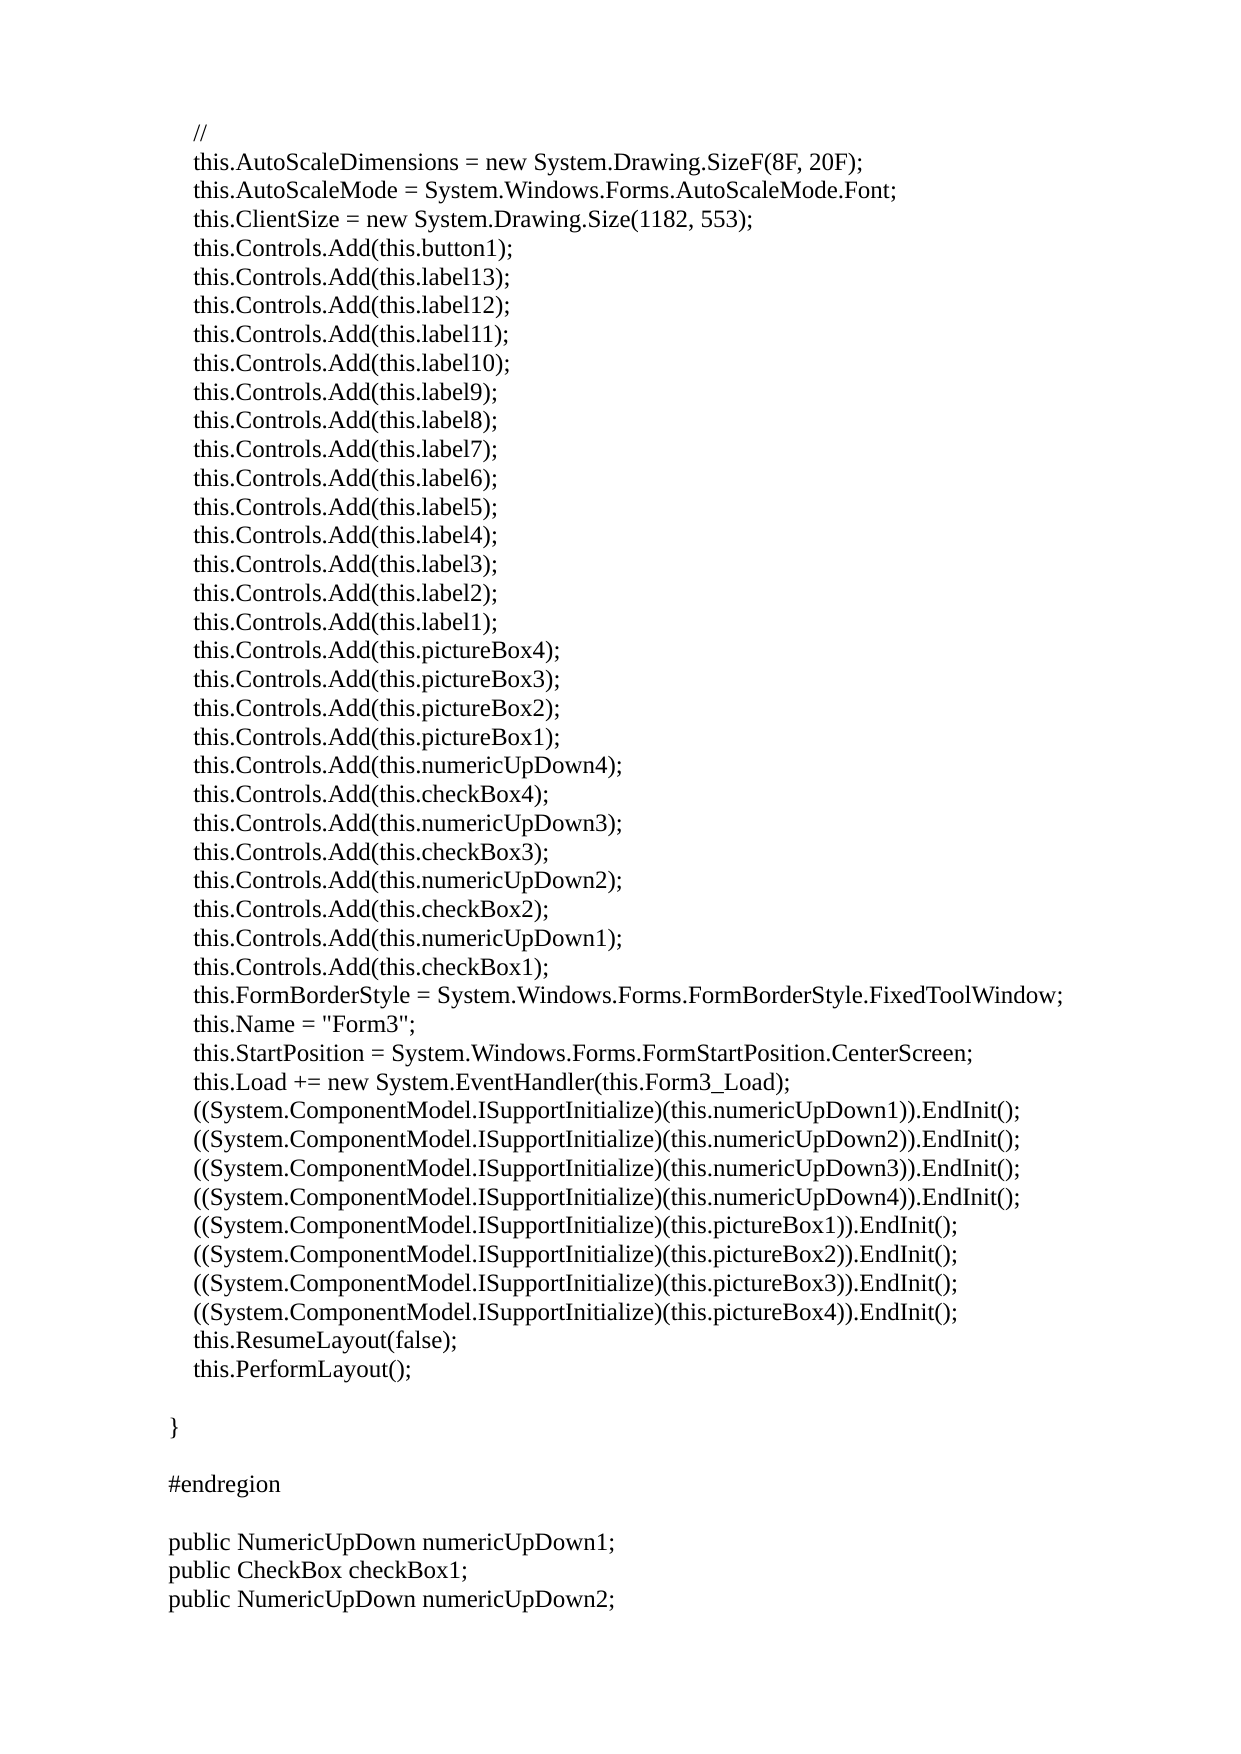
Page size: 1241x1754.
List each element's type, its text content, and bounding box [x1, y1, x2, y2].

text this.Name = "Form3"; [118, 1009, 1122, 1038]
text this.StartPosition = System.Windows.Forms.FormStartPosition.CenterScreen; [118, 1038, 1122, 1067]
text ((System.ComponentModel.ISupportInitialize)(this.numericUpDown3)).EndInit(); [118, 1153, 1122, 1182]
text this.AutoScaleDimensions = new System.Drawing.SizeF(8F, 20F); [118, 147, 1122, 176]
text this.Controls.Add(this.checkBox4); [118, 779, 1122, 808]
text this.Controls.Add(this.pictureBox2); [118, 693, 1122, 722]
text this.Controls.Add(this.numericUpDown2); [118, 866, 1122, 894]
text ((System.ComponentModel.ISupportInitialize)(this.numericUpDown1)).EndInit(); [118, 1096, 1122, 1124]
text ((System.ComponentModel.ISupportInitialize)(this.pictureBox2)).EndInit(); [118, 1239, 1122, 1268]
text public NumericUpDown numericUpDown2; [118, 1584, 1122, 1613]
text this.Controls.Add(this.button1); [118, 233, 1122, 262]
text this.Controls.Add(this.pictureBox1); [118, 722, 1122, 751]
text public CheckBox checkBox1; [118, 1556, 1122, 1584]
text this.Controls.Add(this.checkBox1); [118, 952, 1122, 981]
text this.Controls.Add(this.numericUpDown3); [118, 808, 1122, 837]
text this.Load += new System.EventHandler(this.Form3_Load); [118, 1067, 1122, 1096]
text this.Controls.Add(this.label2); [118, 578, 1122, 607]
text ((System.ComponentModel.ISupportInitialize)(this.pictureBox3)).EndInit(); [118, 1268, 1122, 1297]
text this.Controls.Add(this.label8); [118, 406, 1122, 434]
text this.Controls.Add(this.checkBox3); [118, 837, 1122, 866]
text this.ResumeLayout(false); [118, 1326, 1122, 1354]
text ((System.ComponentModel.ISupportInitialize)(this.pictureBox4)).EndInit(); [118, 1297, 1122, 1326]
text this.Controls.Add(this.label4); [118, 521, 1122, 549]
text this.ClientSize = new System.Drawing.Size(1182, 553); [118, 204, 1122, 233]
text this.Controls.Add(this.label5); [118, 492, 1122, 521]
text this.Controls.Add(this.checkBox2); [118, 894, 1122, 923]
text // [118, 118, 1122, 147]
text public NumericUpDown numericUpDown1; [118, 1527, 1122, 1556]
text this.Controls.Add(this.numericUpDown4); [118, 751, 1122, 779]
text ((System.ComponentModel.ISupportInitialize)(this.numericUpDown2)).EndInit(); [118, 1124, 1122, 1153]
text this.AutoScaleMode = System.Windows.Forms.AutoScaleMode.Font; [118, 176, 1122, 204]
text this.Controls.Add(this.label12); [118, 291, 1122, 319]
text this.Controls.Add(this.numericUpDown1); [118, 923, 1122, 952]
text this.PerformLayout(); [118, 1354, 1122, 1383]
text this.Controls.Add(this.label1); [118, 607, 1122, 636]
text #endregion [118, 1469, 1122, 1498]
text this.Controls.Add(this.label6); [118, 463, 1122, 492]
text ((System.ComponentModel.ISupportInitialize)(this.pictureBox1)).EndInit(); [118, 1211, 1122, 1239]
text this.Controls.Add(this.label9); [118, 377, 1122, 406]
text this.Controls.Add(this.label7); [118, 434, 1122, 463]
text this.Controls.Add(this.pictureBox3); [118, 664, 1122, 693]
text this.Controls.Add(this.label3); [118, 549, 1122, 578]
text this.Controls.Add(this.pictureBox4); [118, 636, 1122, 664]
text ((System.ComponentModel.ISupportInitialize)(this.numericUpDown4)).EndInit(); [118, 1182, 1122, 1211]
text this.Controls.Add(this.label10); [118, 348, 1122, 377]
text } [118, 1412, 1122, 1441]
text this.Controls.Add(this.label11); [118, 319, 1122, 348]
text this.Controls.Add(this.label13); [118, 262, 1122, 291]
text this.FormBorderStyle = System.Windows.Forms.FormBorderStyle.FixedToolWindow; [118, 981, 1122, 1009]
